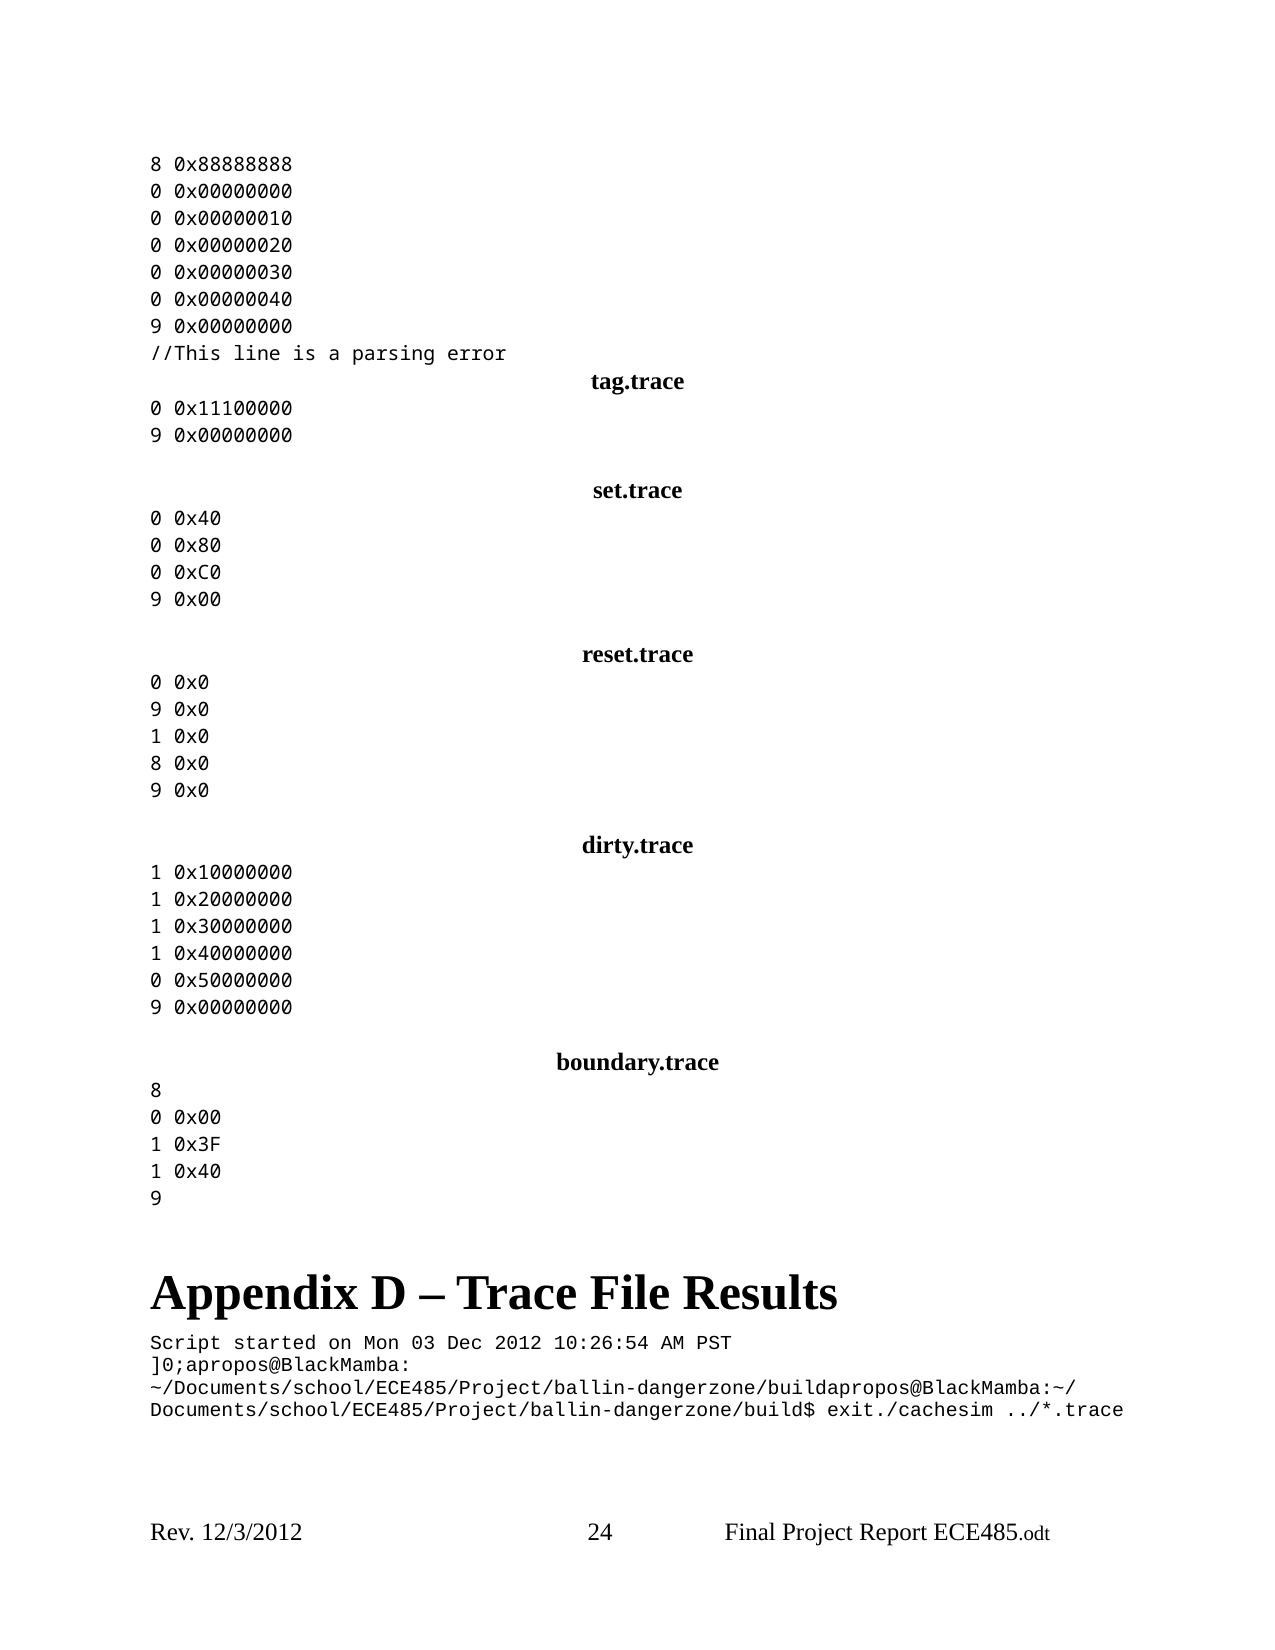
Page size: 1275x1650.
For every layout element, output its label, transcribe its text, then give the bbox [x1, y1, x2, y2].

text 0 0x00000040 [150, 285, 1125, 312]
text 9 0x00000000 [150, 312, 1125, 339]
text 9 0x00000000 [150, 422, 1125, 448]
text 0 0x00000030 [150, 258, 1125, 285]
text 0 0x00000000 [150, 177, 1125, 204]
text 0 0x00000010 [150, 204, 1125, 231]
text 8 0x0 [150, 749, 1125, 776]
text dirty.trace [150, 830, 1125, 858]
text 9 0x00000000 [150, 993, 1125, 1020]
text 0 0x00000020 [150, 231, 1125, 258]
subtitle Appendix D – Trace File Results [150, 1263, 1125, 1321]
text Script started on Mon 03 Dec 2012 10:26:54 AM PST ]0;apropos@BlackMamba: ~/Documents/school/ECE485/Project/ballin-dangerzone/buildapropos@BlackMamba:~/Documents/school/ECE485/Project/ballin-dangerzone/build$ exit./cachesim ../*.trace [150, 1333, 1125, 1423]
text tag.trace [150, 366, 1125, 394]
text 0 0x40 [150, 504, 1125, 531]
text boundary.trace [150, 1047, 1125, 1076]
text 0 0x0 [150, 668, 1125, 695]
text 0 0x00 [150, 1103, 1125, 1130]
text 9 [150, 1184, 1125, 1211]
text 8 [150, 1076, 1125, 1103]
text //This line is a parsing error [150, 339, 1125, 366]
text 1 0x0 [150, 722, 1125, 749]
text 0 0x80 [150, 531, 1125, 558]
text 1 0x40 [150, 1157, 1125, 1184]
text 9 0x0 [150, 695, 1125, 722]
text reset.trace [150, 639, 1125, 668]
text 9 0x00 [150, 585, 1125, 612]
text 1 0x3F [150, 1130, 1125, 1157]
text set.trace [150, 476, 1125, 504]
text 0 0x11100000 [150, 394, 1125, 422]
text 9 0x0 [150, 776, 1125, 803]
text 0 0xC0 [150, 558, 1125, 585]
text 1 0x30000000 [150, 912, 1125, 939]
text 1 0x10000000 [150, 858, 1125, 886]
text 1 0x20000000 [150, 886, 1125, 912]
text 1 0x40000000 [150, 939, 1125, 966]
text 8 0x88888888 [150, 150, 1125, 177]
text 0 0x50000000 [150, 966, 1125, 993]
